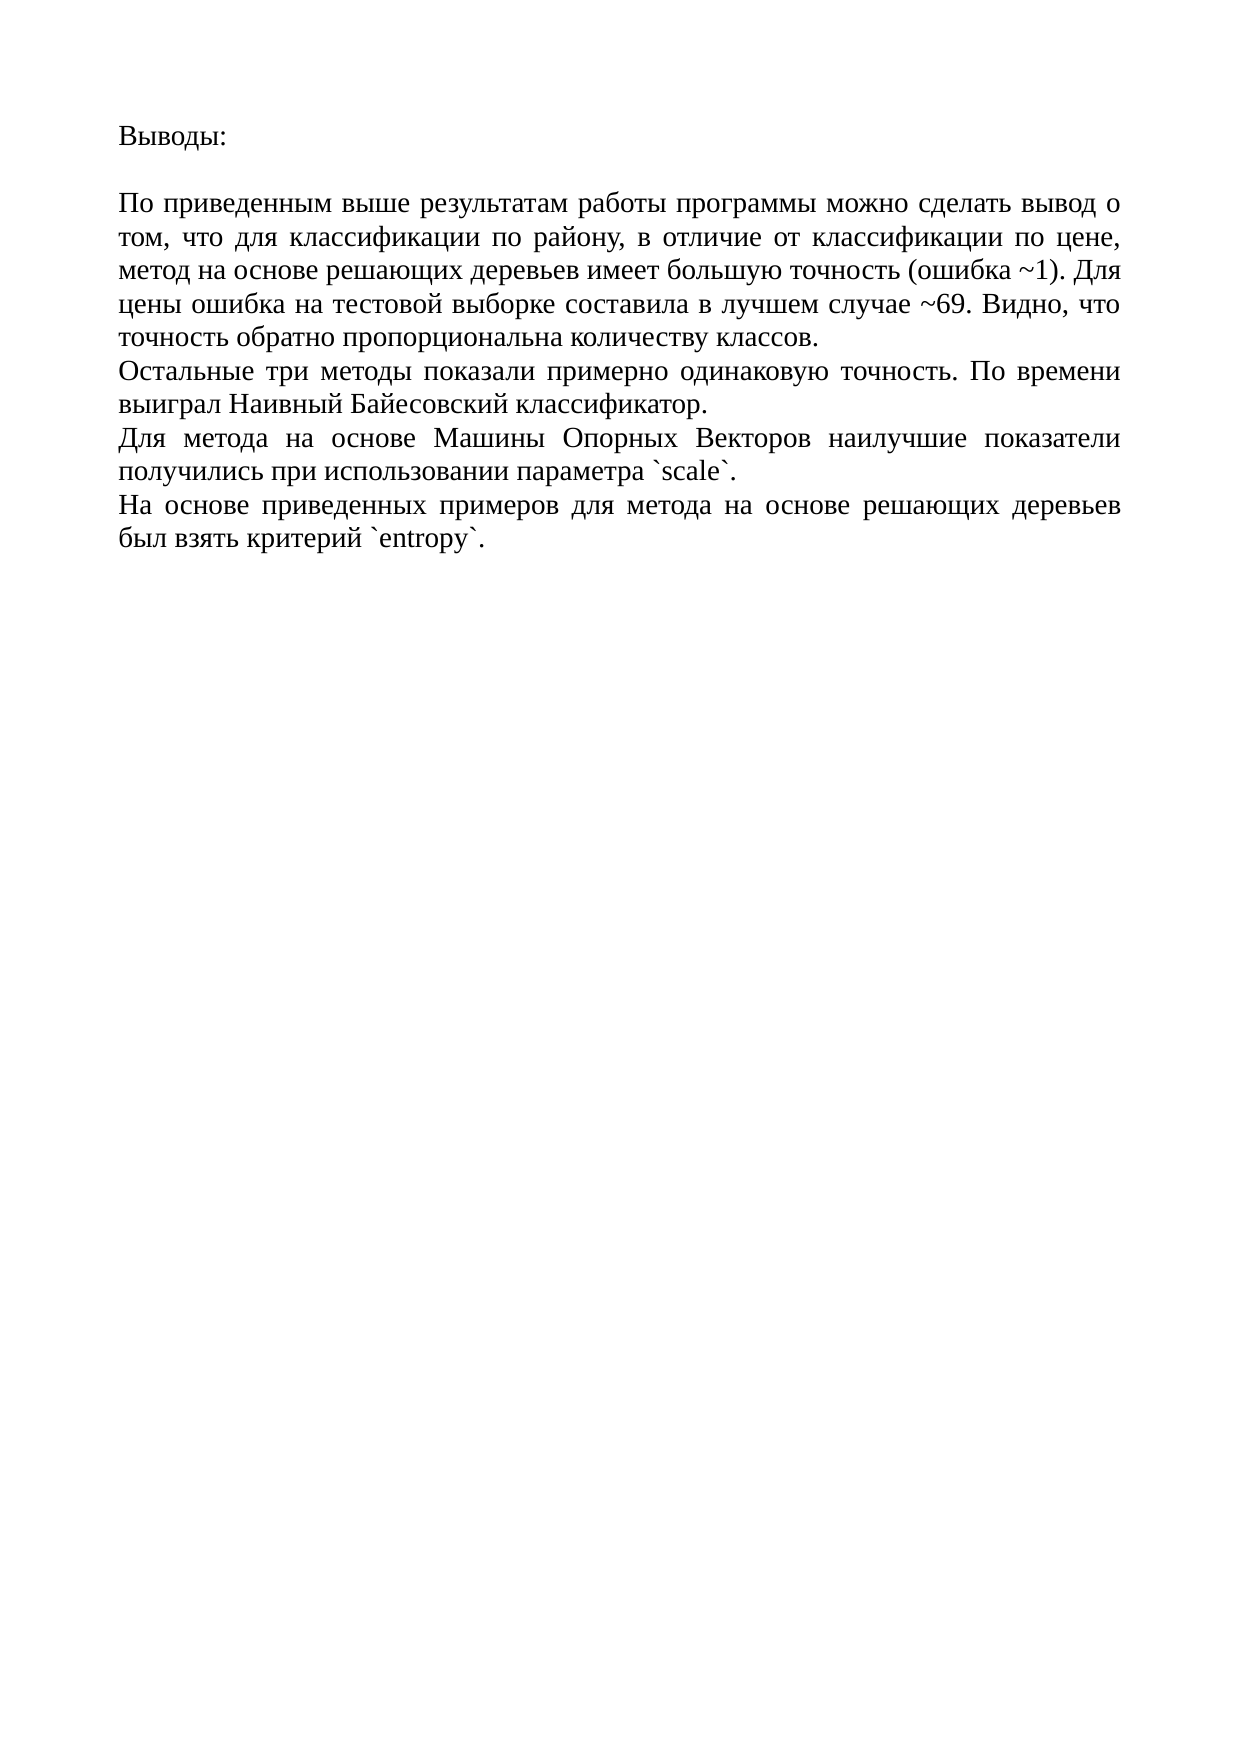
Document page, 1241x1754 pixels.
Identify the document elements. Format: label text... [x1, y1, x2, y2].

text По приведенным выше результатам работы программы можно сделать вывод о том, что для классификации по району, в отличие от классификации по цене, метод на основе решающих деревьев имеет большую точность (ошибка ~1). Для цены ошибка на тестовой выборке составила в лучшем случае ~69. Видно, что точность обратно пропорциональна количеству классов. [118, 185, 1122, 353]
text Выводы: [118, 118, 1122, 152]
text На основе приведенных примеров для метода на основе решающих деревьев был взять критерий `entropy`. [118, 487, 1122, 554]
text Остальные три методы показали примерно одинаковую точность. По времени выиграл Наивный Байесовский классификатор. [118, 353, 1122, 420]
text Для метода на основе Машины Опорных Векторов наилучшие показатели получились при использовании параметра `scale`. [118, 420, 1122, 487]
